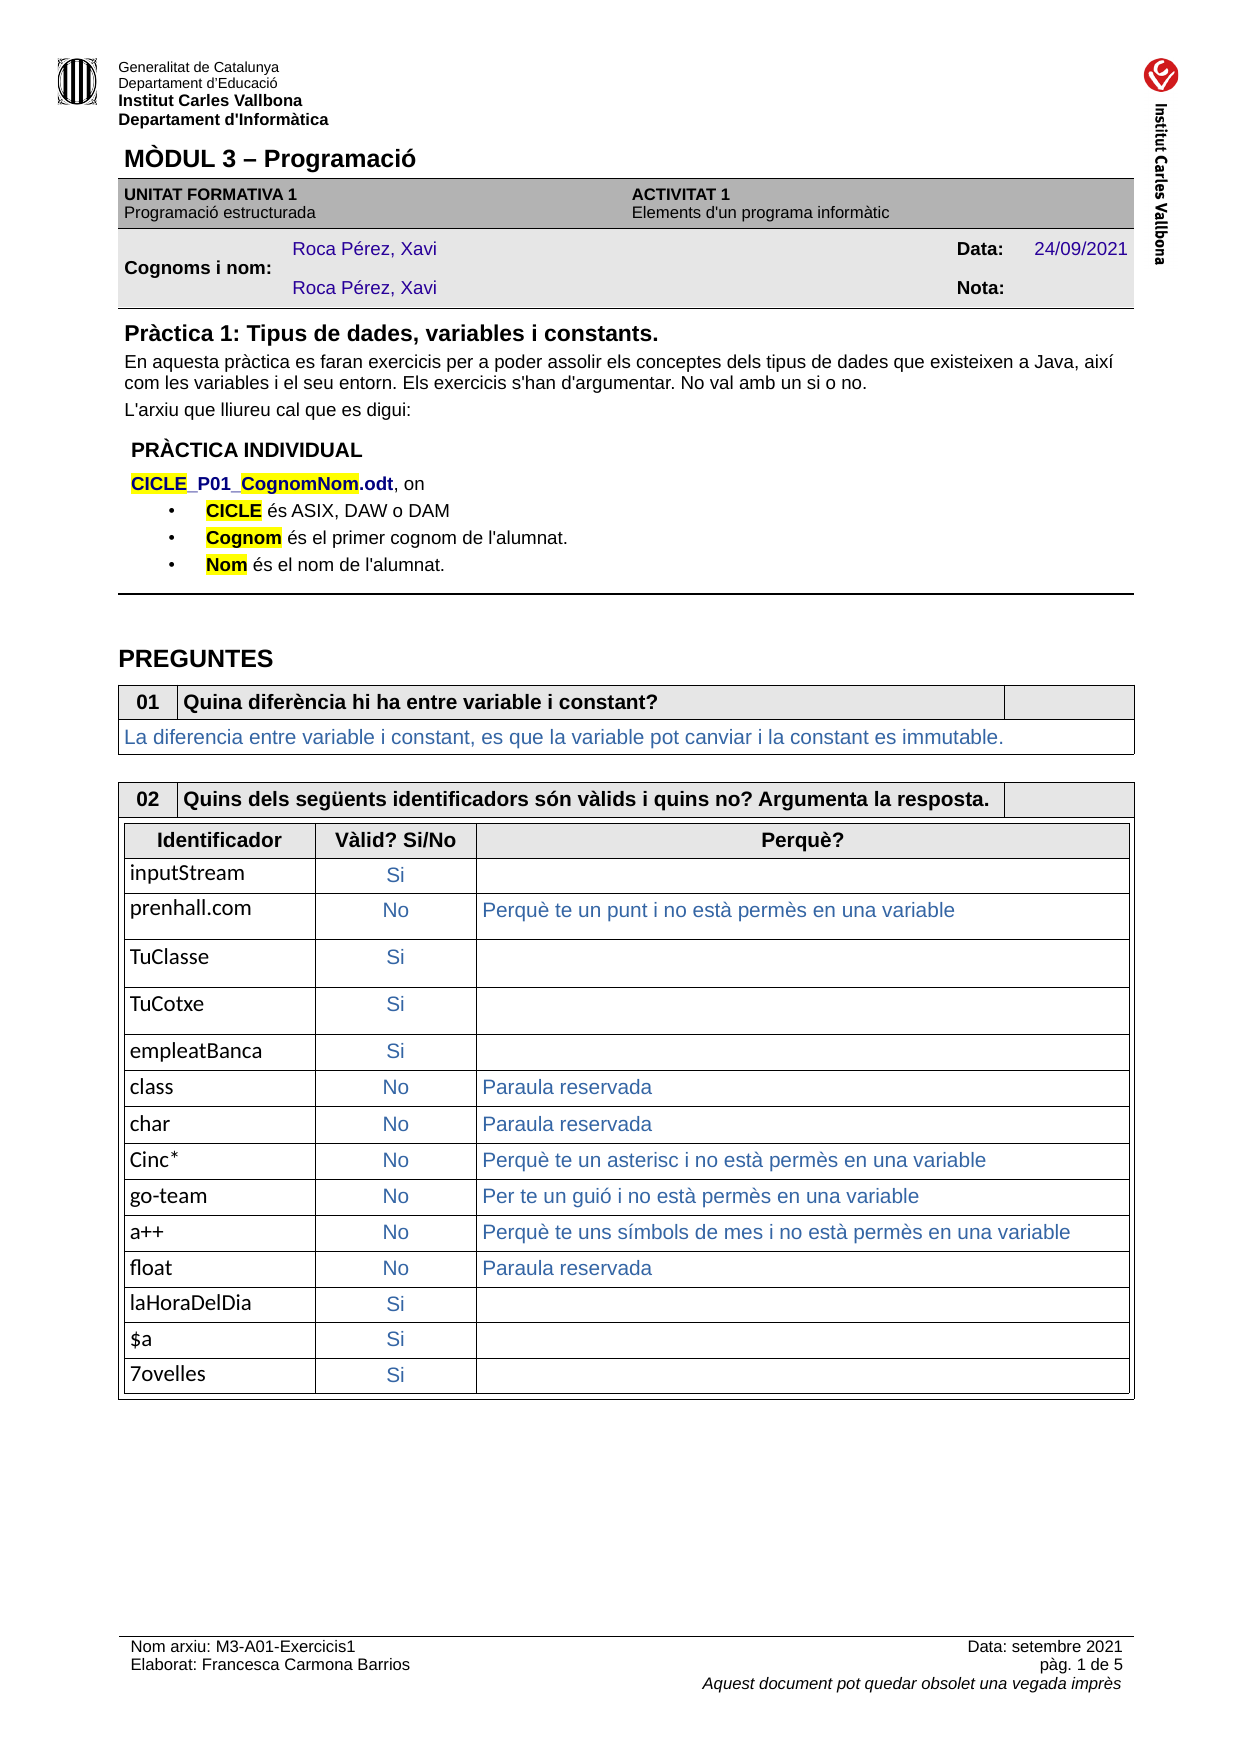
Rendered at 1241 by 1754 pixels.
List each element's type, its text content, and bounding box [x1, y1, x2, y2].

table_header Vàlid? Si/No [316, 824, 476, 858]
table_cell inputStream [125, 859, 315, 892]
table_header 02 [119, 783, 177, 817]
table_cell No [316, 1107, 476, 1142]
table_cell class [125, 1071, 315, 1106]
table_cell ACTIVITAT 1 Elements d'un programa informàtic [626, 179, 1134, 228]
table_cell laHoraDelDia [125, 1288, 315, 1322]
table_cell TuClasse [125, 940, 315, 987]
table_cell [118, 595, 1134, 616]
table_cell char [125, 1107, 315, 1142]
table_cell Si [316, 1359, 476, 1393]
table_cell No [316, 1180, 476, 1215]
table_header Quina diferència hi ha entre variable i constant? [178, 686, 1004, 719]
table_header Perquè? [477, 824, 1129, 858]
table_cell Si [316, 1323, 476, 1358]
table_cell 24/09/2021 [1011, 229, 1134, 268]
picture [1143, 57, 1179, 269]
table_cell No [316, 1144, 476, 1178]
table_cell Nota: [951, 268, 1011, 307]
table_cell TuCotxe [125, 988, 315, 1034]
table_cell No [316, 1216, 476, 1251]
table_cell Data: [951, 229, 1011, 268]
table_cell Si [316, 1288, 476, 1322]
table_cell go-team [125, 1180, 315, 1215]
table_cell [477, 988, 1129, 1034]
table_cell UNITAT FORMATIVA 1 Programació estructurada [118, 179, 626, 228]
table_header [1005, 783, 1134, 817]
table_cell [477, 1323, 1129, 1358]
table_cell Roca Pérez, Xavi [286, 229, 951, 268]
table_header PRÀCTICA INDIVIDUAL CICLE_P01_CognomNom.odt, on CICLE és ASIX, DAW o DAM Cognom és el primer cognom de l'alumnat. Nom és el nom de l'alumnat. [125, 426, 1128, 581]
table_cell No [316, 894, 476, 939]
table_cell Perquè te un punt i no està permès en una variable [477, 894, 1129, 939]
table_cell [477, 940, 1129, 987]
table_cell Perquè te un asterisc i no està permès en una variable [477, 1144, 1129, 1178]
table_cell Perquè te uns símbols de mes i no està permès en una variable [477, 1216, 1129, 1251]
picture [57, 58, 97, 105]
table_cell No [316, 1252, 476, 1287]
table_cell Per te un guió i no està permès en una variable [477, 1180, 1129, 1215]
table_header [1005, 686, 1134, 719]
table_cell [477, 859, 1129, 892]
table_cell prenhall.com [125, 894, 315, 939]
table_cell Pràctica 1: Tipus de dades, variables i constants. En aquesta pràctica es faran exercicis per a poder assolir els conceptes dels tipus de dades que existeixen a Java, així com les variables i el seu entorn. Els exercicis s'han d'argumentar. No val amb un si o no. L'arxiu que lliureu cal que es digui: [118, 309, 1134, 593]
table_cell [477, 1359, 1129, 1393]
table_cell Si [316, 859, 476, 892]
table_cell No [316, 1071, 476, 1106]
table_header Quins dels següents identificadors són vàlids i quins no? Argumenta la resposta. [178, 783, 1004, 817]
text PREGUNTES [118, 645, 1134, 673]
table_cell 7ovelles [125, 1359, 315, 1393]
table_cell float [125, 1252, 315, 1287]
table_cell [119, 818, 1134, 1399]
table_cell [477, 1288, 1129, 1322]
table_header Identificador [125, 824, 315, 858]
table_cell Paraula reservada [477, 1107, 1129, 1142]
table_cell Si [316, 1035, 476, 1070]
table_cell Cognoms i nom: [118, 229, 286, 307]
table_header MÒDUL 3 – Programació [118, 139, 1134, 178]
table_cell Si [316, 940, 476, 987]
table_cell La diferencia entre variable i constant, es que la variable pot canviar i la constant es immutable. [119, 720, 1134, 754]
table_cell a++ [125, 1216, 315, 1251]
table_cell [477, 1035, 1129, 1070]
table_header 01 [119, 686, 177, 719]
table_cell [1011, 268, 1134, 307]
table_cell empleatBanca [125, 1035, 315, 1070]
table_cell $a [125, 1323, 315, 1358]
table_cell Roca Pérez, Xavi [286, 268, 951, 307]
table_cell Paraula reservada [477, 1071, 1129, 1106]
table_cell Cinc* [125, 1144, 315, 1178]
table_cell Si [316, 988, 476, 1034]
table_cell Paraula reservada [477, 1252, 1129, 1287]
